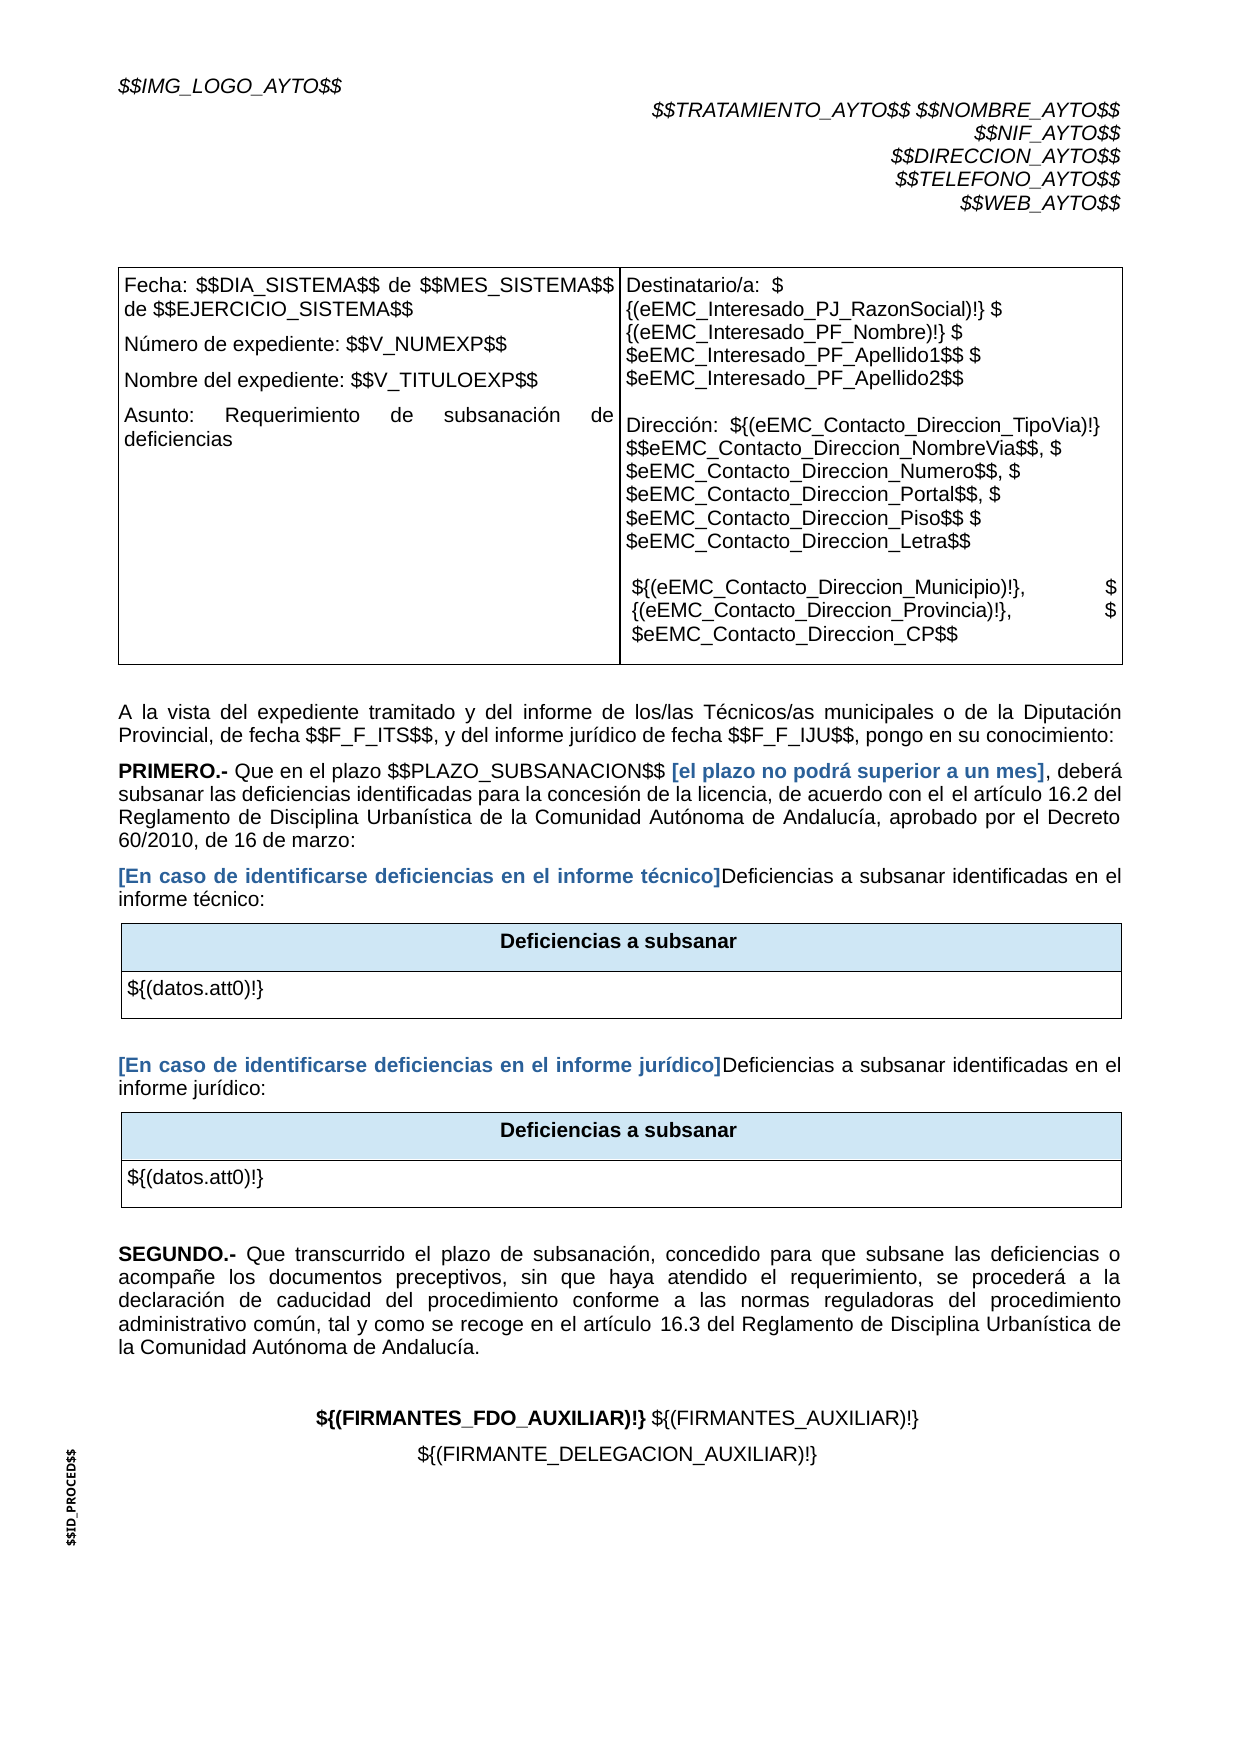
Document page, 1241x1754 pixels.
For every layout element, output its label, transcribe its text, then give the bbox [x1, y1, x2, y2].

text [En caso de identificarse deficiencias en el informe técnico]Deficiencias a subsanar identificadas en el informe técnico: [118, 864, 1122, 911]
text ${(FIRMANTE_DELEGACION_AUXILIAR)!} [118, 1442, 1122, 1465]
table_cell ${(datos.att0)!}<jooscript> <insert-around element="table:table-row"> [#if DEF_SUB_INF_TEC??] [#assign DEF_SUB_INF_TEC_AUXILIAR=DEF_SUB_INF_TEC] [/#if] [#if TAB_DEF_SUB_INF_TEC??] [#assign DEF_SUB_INF_TEC_AUXILIAR=TAB_DEF_SUB_INF_TEC] [/#if] [#if DEF_SUB_INF_TEC_AUXILIAR?? &amp;&amp; DEF_SUB_INF_TEC_AUXILIAR?is_enumerable] [#list DEF_SUB_INF_TEC_AUXILIAR as datos] <content/> [/#list] [/#if] </insert-around> </jooscript> [122, 972, 1121, 1018]
table_header Deficiencias a subsanar [122, 1113, 1121, 1159]
text [En caso de identificarse deficiencias en el informe jurídico]Deficiencias a subsanar identificadas en el informe jurídico: [118, 1053, 1122, 1100]
table_cell ${(datos.att0)!}<jooscript> <insert-around element="table:table-row"> [#if DEF_SUB_INF_JUR??] [#assign DEF_SUB_INF_JUR_AUXILIAR=DEF_SUB_INF_JUR] [/#if] [#if TAB_DEF_SUB_INF_JUR??] [#assign DEF_SUB_INF_JUR_AUXILIAR=TAB_DEF_SUB_INF_JUR] [/#if] [#if DEF_SUB_INF_JUR_AUXILIAR?? &amp;&amp; DEF_SUB_INF_JUR_AUXILIAR?is_enumerable] [#list DEF_SUB_INF_JUR_AUXILIAR as datos] <content/> [/#list] [/#if] </insert-around> </jooscript> [122, 1161, 1121, 1207]
text SEGUNDO.- Que transcurrido el plazo de subsanación, concedido para que subsane las deficiencias o acompañe los documentos preceptivos, sin que haya atendido el requerimiento, se procederá a la declaración de caducidad del procedimiento conforme a las normas reguladoras del procedimiento administrativo común, tal y como se recoge en el artículo 16.3 del Reglamento de Disciplina Urbanística de la Comunidad Autónoma de Andalucía. [118, 1242, 1122, 1358]
table_header Deficiencias a subsanar [122, 924, 1121, 971]
text [#if FIRMANTES!?length > 1] [#assign FIRMANTES_FDO_AUXILIAR="Fdo:"] [#assign FIRMANTES_AUXILIAR=FIRMANTES] [#if FIRMANTE_DELEGACION!?length > 1] [#assign FIRMANTE_DELEGACION_AUXILIAR=FIRMANTE_DELEGACION] [/#if] [/#if]${(FIRMANTES_FDO_AUXILIAR)!} ${(FIRMANTES_AUXILIAR)!} [118, 1407, 1122, 1430]
table_header Fecha: $$DIA_SISTEMA$$ de $$MES_SISTEMA$$ de $$EJERCICIO_SISTEMA$$ Número de expediente: $$V_NUMEXP$$ Nombre del expediente: $$V_TITULOEXP$$ Asunto: Requerimiento de subsanación de deficiencias [119, 268, 619, 664]
table_header [#if eEMC_Interesado_NombreRazon??] [#if eEMC_ID_TipoDocumentacion??] [#if eEMC_ID_TipoDocumentacion == "CIF"] [#assign eEMC_Interesado_PJ_RazonSocial=eEMC_Interesado_NombreRazon] [#else] [#assign eEMC_Interesado_PF_Nombre=eEMC_Interesado_NombreRazon] [/#if] [/#if] [/#if]Destinatario/a: ${(eEMC_Interesado_PJ_RazonSocial)!} ${(eEMC_Interesado_PF_Nombre)!} $$eEMC_Interesado_PF_Apellido1$$ $$eEMC_Interesado_PF_Apellido2$$ Dirección: [#if eEMC_Contacto_Direccion_TipoVia_label??][#assign eEMC_Contacto_Direccion_TipoVia=eEMC_Contacto_Direccion_TipoVia_label][/#if]${(eEMC_Contacto_Direccion_TipoVia)!} $$eEMC_Contacto_Direccion_NombreVia$$, $$eEMC_Contacto_Direccion_Numero$$, $$eEMC_Contacto_Direccion_Portal$$, $$eEMC_Contacto_Direccion_Piso$$ $$eEMC_Contacto_Direccion_Letra$$ [#if eEMC_Contacto_Direccion_Municipio_label??][#assign eEMC_Contacto_Direccion_Municipio=eEMC_Contacto_Direccion_Municipio_label][/#if]${(eEMC_Contacto_Direccion_Municipio)!}, [#if eEMC_Contacto_Direccion_Provincia_label??][#assign eEMC_Contacto_Direccion_Provincia=eEMC_Contacto_Direccion_Provincia_label][/#if]${(eEMC_Contacto_Direccion_Provincia)!}, $$eEMC_Contacto_Direccion_CP$$ [621, 268, 1122, 664]
text PRIMERO.- Que en el plazo $$PLAZO_SUBSANACION$$ [el plazo no podrá superior a un mes], deberá subsanar las deficiencias identificadas para la concesión de la licencia, de acuerdo con el el artículo 16.2 del Reglamento de Disciplina Urbanística de la Comunidad Autónoma de Andalucía, aprobado por el Decreto 60/2010, de 16 de marzo: [118, 759, 1122, 852]
text A la vista del expediente tramitado y del informe de los/las Técnicos/as municipales o de la Diputación Provincial, de fecha $$F_F_ITS$$, y del informe jurídico de fecha $$F_F_IJU$$, pongo en su conocimiento: [118, 700, 1122, 747]
